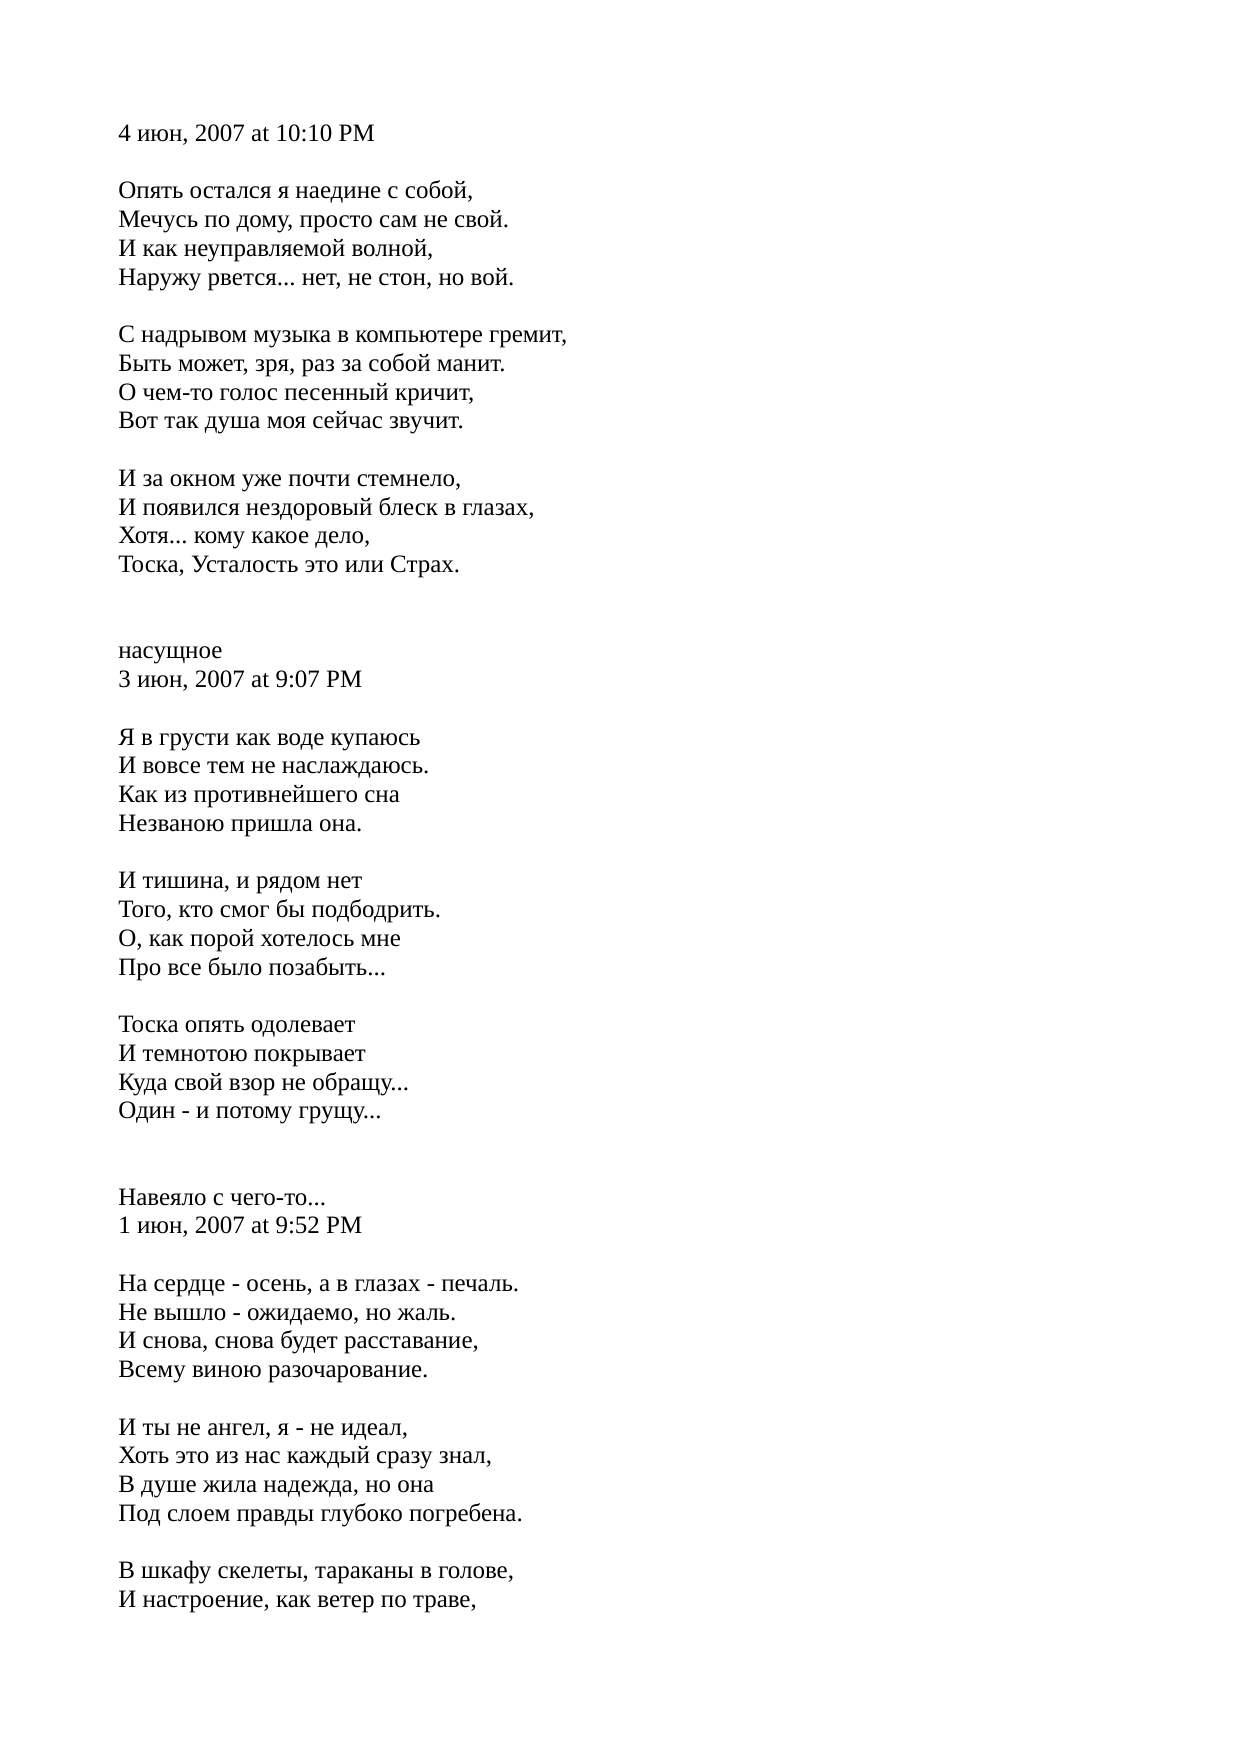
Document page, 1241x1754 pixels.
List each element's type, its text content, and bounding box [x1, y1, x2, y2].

text С надрывом музыка в компьютере гремит, [118, 319, 1122, 348]
text Под слоем правды глубоко погребена. [118, 1498, 1122, 1527]
text О, как порой хотелось мне [118, 923, 1122, 952]
text Наружу рвется... нет, не стон, но вой. [118, 262, 1122, 291]
text насущное [118, 636, 1122, 664]
text Опять остался я наедине с собой, [118, 176, 1122, 204]
text Один - и потому грущу... [118, 1096, 1122, 1124]
text И снова, снова будет расставание, [118, 1326, 1122, 1354]
text Того, кто смог бы подбодрить. [118, 894, 1122, 923]
text В душе жила надежда, но она [118, 1469, 1122, 1498]
text И настроение, как ветер по траве, [118, 1584, 1122, 1613]
text Всему виною разочарование. [118, 1354, 1122, 1383]
text Хоть это из нас каждый сразу знал, [118, 1441, 1122, 1469]
text В шкафу скелеты, тараканы в голове, [118, 1556, 1122, 1584]
text 4 июн, 2007 at 10:10 PM [118, 118, 1122, 147]
text Вот так душа моя сейчас звучит. [118, 406, 1122, 434]
text Навеяло с чего-то... [118, 1182, 1122, 1211]
text О чем-то голос песенный кричит, [118, 377, 1122, 406]
text На сердце - осень, а в глазах - печаль. [118, 1268, 1122, 1297]
text И тишина, и рядом нет [118, 866, 1122, 894]
text Про все было позабыть... [118, 952, 1122, 981]
text И как неуправляемой волной, [118, 233, 1122, 262]
text Хотя... кому какое дело, [118, 521, 1122, 549]
text Я в грусти как воде купаюсь [118, 722, 1122, 751]
text И темнотою покрывает [118, 1038, 1122, 1067]
text Куда свой взор не обращу... [118, 1067, 1122, 1096]
text И вовсе тем не наслаждаюсь. [118, 751, 1122, 779]
text 1 июн, 2007 at 9:52 PM [118, 1211, 1122, 1239]
text Незваною пришла она. [118, 808, 1122, 837]
text 3 июн, 2007 at 9:07 PM [118, 664, 1122, 693]
text Как из противнейшего сна [118, 779, 1122, 808]
text Тоска опять одолевает [118, 1009, 1122, 1038]
text Быть может, зря, раз за собой манит. [118, 348, 1122, 377]
text Мечусь по дому, просто сам не свой. [118, 204, 1122, 233]
text И появился нездоровый блеск в глазах, [118, 492, 1122, 521]
text И ты не ангел, я - не идеал, [118, 1412, 1122, 1441]
text Тоска, Усталость это или Страх. [118, 549, 1122, 578]
text Не вышло - ожидаемо, но жаль. [118, 1297, 1122, 1326]
text И за окном уже почти стемнело, [118, 463, 1122, 492]
